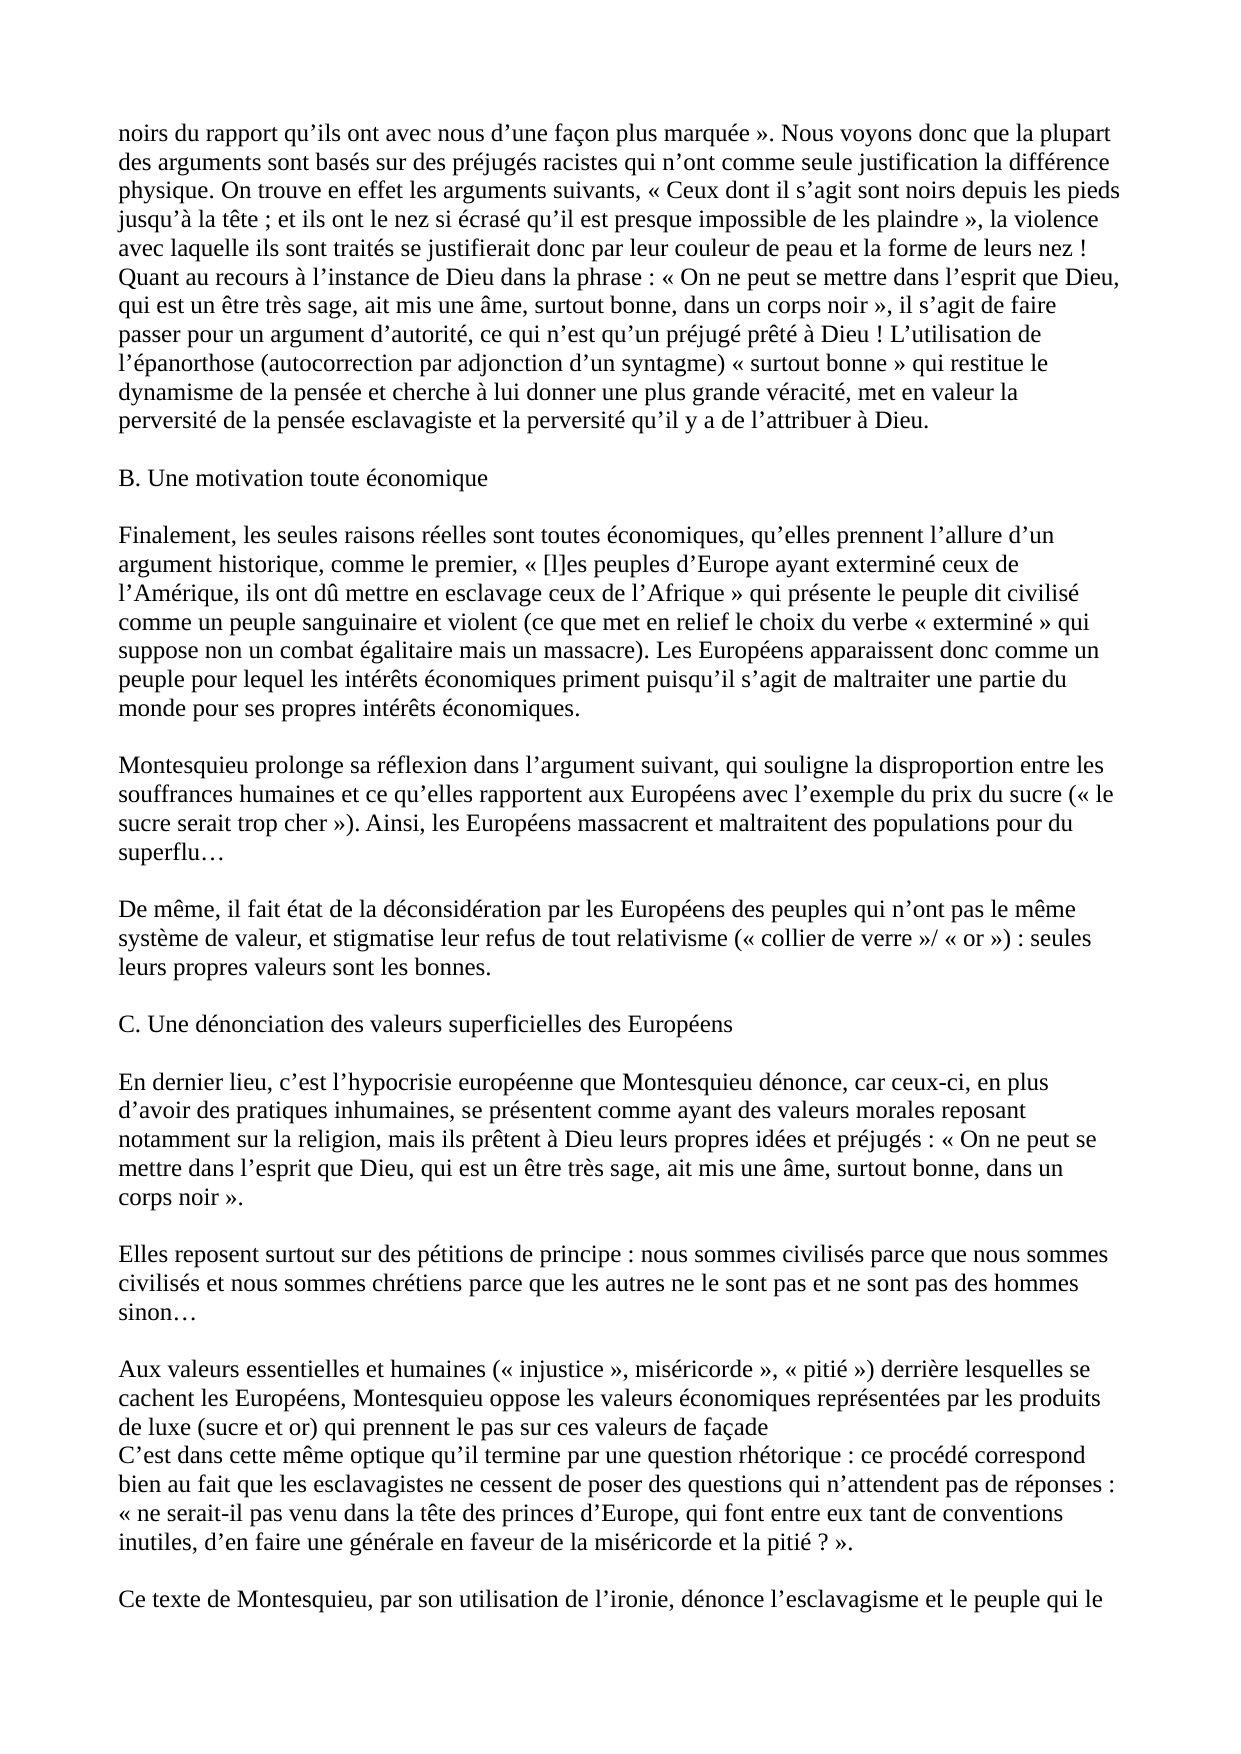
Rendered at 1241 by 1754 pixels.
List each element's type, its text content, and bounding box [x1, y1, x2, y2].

text Finalement, les seules raisons réelles sont toutes économiques, qu’elles prennent l’allure d’un argument historique, comme le premier, « [l]es peuples d’Europe ayant exterminé ceux de l’Amérique, ils ont dû mettre en esclavage ceux de l’Afrique » qui présente le peuple dit civilisé comme un peuple sanguinaire et violent (ce que met en relief le choix du verbe « exterminé » qui suppose non un combat égalitaire mais un massacre). Les Européens apparaissent donc comme un peuple pour lequel les intérêts économiques priment puisqu’il s’agit de maltraiter une partie du monde pour ses propres intérêts économiques. [118, 521, 1122, 722]
text noirs du rapport qu’ils ont avec nous d’une façon plus marquée ». Nous voyons donc que la plupart des arguments sont basés sur des préjugés racistes qui n’ont comme seule justification la différence physique. On trouve en effet les arguments suivants, « Ceux dont il s’agit sont noirs depuis les pieds jusqu’à la tête ; et ils ont le nez si écrasé qu’il est presque impossible de les plaindre », la violence avec laquelle ils sont traités se justifierait donc par leur couleur de peau et la forme de leurs nez ! Quant au recours à l’instance de Dieu dans la phrase : « On ne peut se mettre dans l’esprit que Dieu, qui est un être très sage, ait mis une âme, surtout bonne, dans un corps noir », il s’agit de faire passer pour un argument d’autorité, ce qui n’est qu’un préjugé prêté à Dieu ! L’utilisation de l’épanorthose (autocorrection par adjonction d’un syntagme) « surtout bonne » qui restitue le dynamisme de la pensée et cherche à lui donner une plus grande véracité, met en valeur la perversité de la pensée esclavagiste et la perversité qu’il y a de l’attribuer à Dieu. [118, 118, 1122, 434]
text Aux valeurs essentielles et humaines (« injustice », miséricorde », « pitié ») derrière lesquelles se cachent les Européens, Montesquieu oppose les valeurs économiques représentées par les produits de luxe (sucre et or) qui prennent le pas sur ces valeurs de façade [118, 1354, 1122, 1441]
text C. Une dénonciation des valeurs superficielles des Européens [118, 1009, 1122, 1038]
text De même, il fait état de la déconsidération par les Européens des peuples qui n’ont pas le même système de valeur, et stigmatise leur refus de tout relativisme (« collier de verre »/ « or ») : seules leurs propres valeurs sont les bonnes. [118, 894, 1122, 981]
text C’est dans cette même optique qu’il termine par une question rhétorique : ce procédé correspond bien au fait que les esclavagistes ne cessent de poser des questions qui n’attendent pas de réponses : « ne serait-il pas venu dans la tête des princes d’Europe, qui font entre eux tant de conventions inutiles, d’en faire une générale en faveur de la miséricorde et la pitié ? ». [118, 1441, 1122, 1556]
text Ce texte de Montesquieu, par son utilisation de l’ironie, dénonce l’esclavagisme et le peuple qui le [118, 1584, 1122, 1613]
text Elles reposent surtout sur des pétitions de principe : nous sommes civilisés parce que nous sommes civilisés et nous sommes chrétiens parce que les autres ne le sont pas et ne sont pas des hommes sinon… [118, 1239, 1122, 1326]
text B. Une motivation toute économique [118, 463, 1122, 492]
text Montesquieu prolonge sa réflexion dans l’argument suivant, qui souligne la disproportion entre les souffrances humaines et ce qu’elles rapportent aux Européens avec l’exemple du prix du sucre (« le sucre serait trop cher »). Ainsi, les Européens massacrent et maltraitent des populations pour du superflu… [118, 751, 1122, 866]
text En dernier lieu, c’est l’hypocrisie européenne que Montesquieu dénonce, car ceux-ci, en plus d’avoir des pratiques inhumaines, se présentent comme ayant des valeurs morales reposant notamment sur la religion, mais ils prêtent à Dieu leurs propres idées et préjugés : « On ne peut se mettre dans l’esprit que Dieu, qui est un être très sage, ait mis une âme, surtout bonne, dans un corps noir ». [118, 1067, 1122, 1211]
